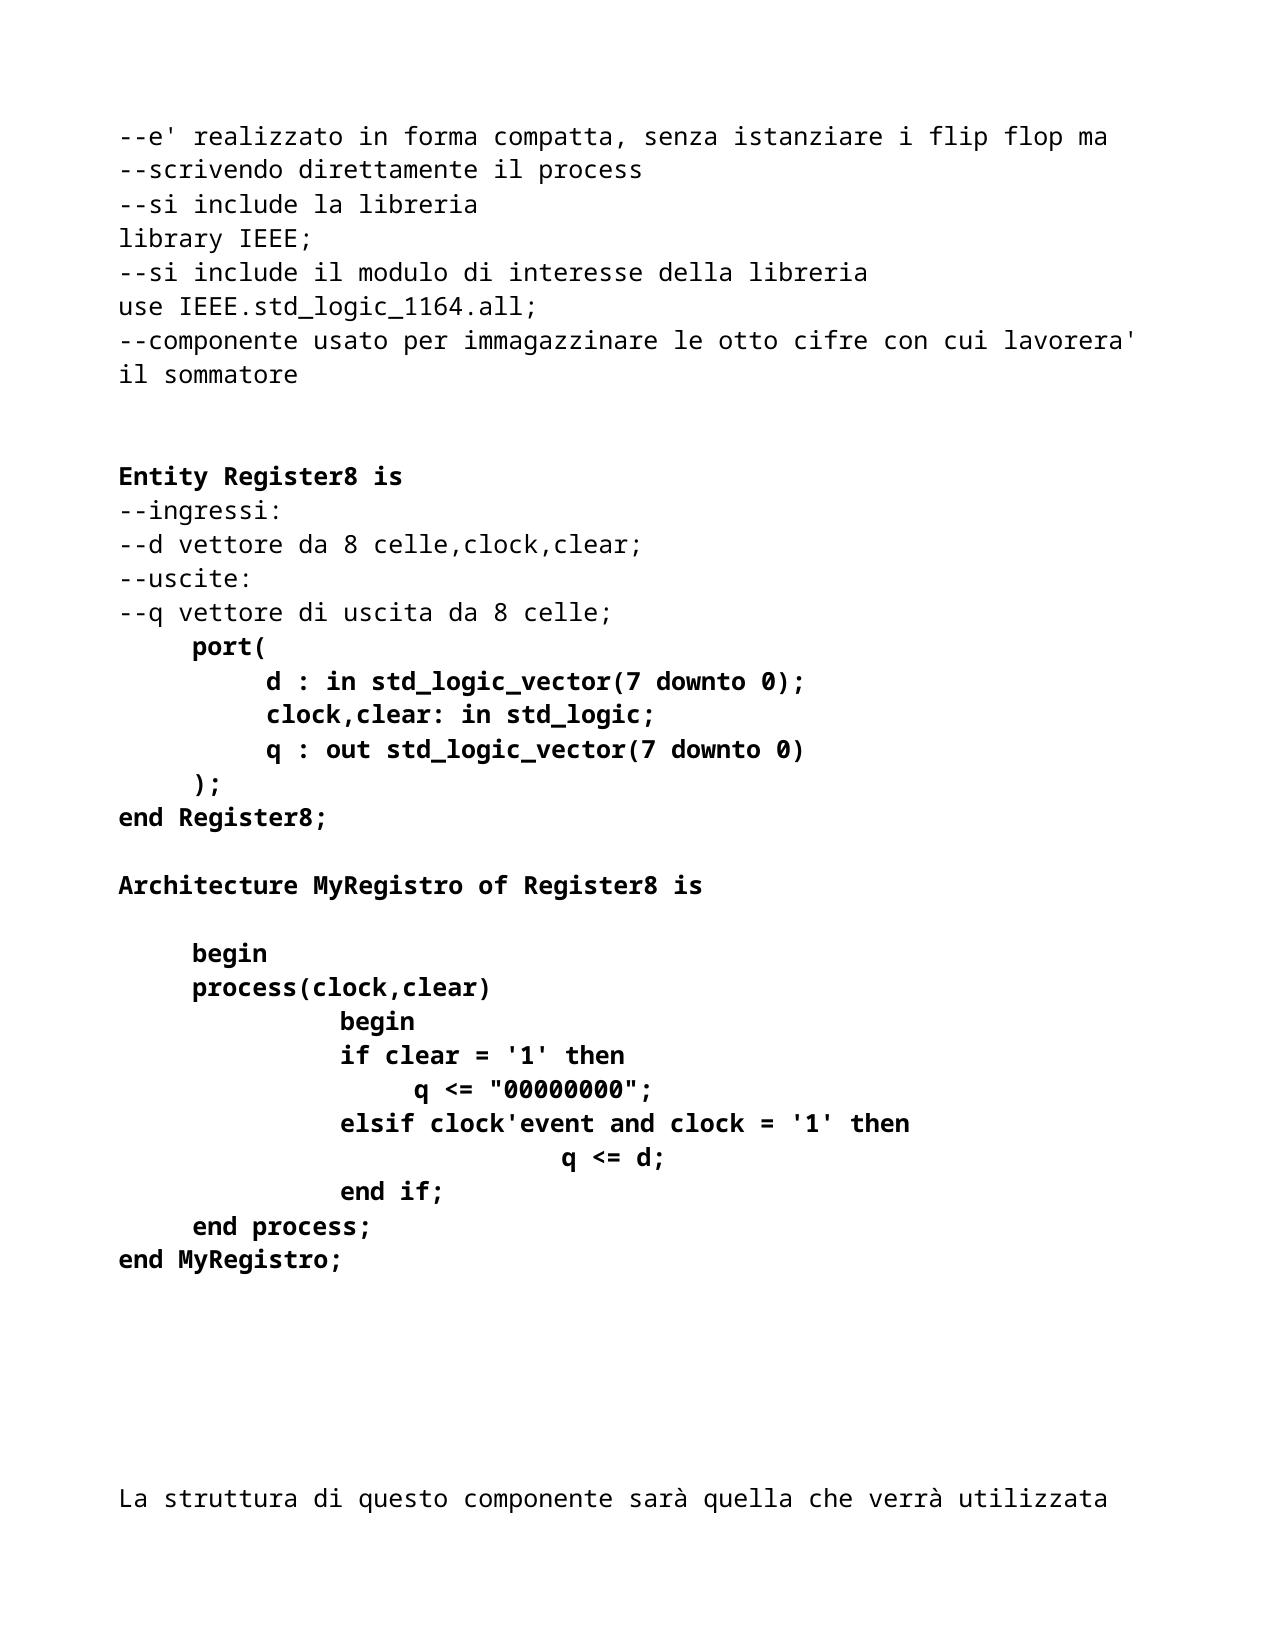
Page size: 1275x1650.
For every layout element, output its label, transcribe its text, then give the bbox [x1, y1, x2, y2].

text --componente usato per immagazzinare le otto cifre con cui lavorera' il sommatore [118, 322, 1157, 391]
text --d vettore da 8 celle,clock,clear; [118, 527, 1157, 561]
text end process; [118, 1208, 1157, 1242]
text begin [118, 1004, 1157, 1038]
text q <= d; [118, 1140, 1157, 1174]
text use IEEE.std_logic_1164.all; [118, 288, 1157, 322]
text process(clock,clear) [118, 970, 1157, 1004]
text --q vettore di uscita da 8 celle; [118, 595, 1157, 629]
text elsif clock'event and clock = '1' then [118, 1106, 1157, 1140]
text end Register8; [118, 799, 1157, 833]
text --si include la libreria [118, 186, 1157, 220]
text port( [118, 629, 1157, 663]
text ); [118, 765, 1157, 799]
text --ingressi: [118, 493, 1157, 527]
text clock,clear: in std_logic; [118, 697, 1157, 731]
text --si include il modulo di interesse della libreria [118, 254, 1157, 288]
text --uscite: [118, 561, 1157, 595]
text --e' realizzato in forma compatta, senza istanziare i flip flop ma [118, 118, 1157, 152]
text --scrivendo direttamente il process [118, 152, 1157, 186]
text Entity Register8 is [118, 459, 1157, 493]
text La struttura di questo componente sarà quella che verrà utilizzata [118, 1481, 1157, 1515]
text end MyRegistro; [118, 1242, 1157, 1276]
text d : in std_logic_vector(7 downto 0); [118, 663, 1157, 697]
text Architecture MyRegistro of Register8 is [118, 867, 1157, 902]
text if clear = '1' then [118, 1038, 1157, 1072]
text q <= "00000000"; [118, 1072, 1157, 1106]
text begin [118, 936, 1157, 970]
text library IEEE; [118, 220, 1157, 254]
text end if; [118, 1174, 1157, 1208]
text q : out std_logic_vector(7 downto 0) [118, 731, 1157, 765]
